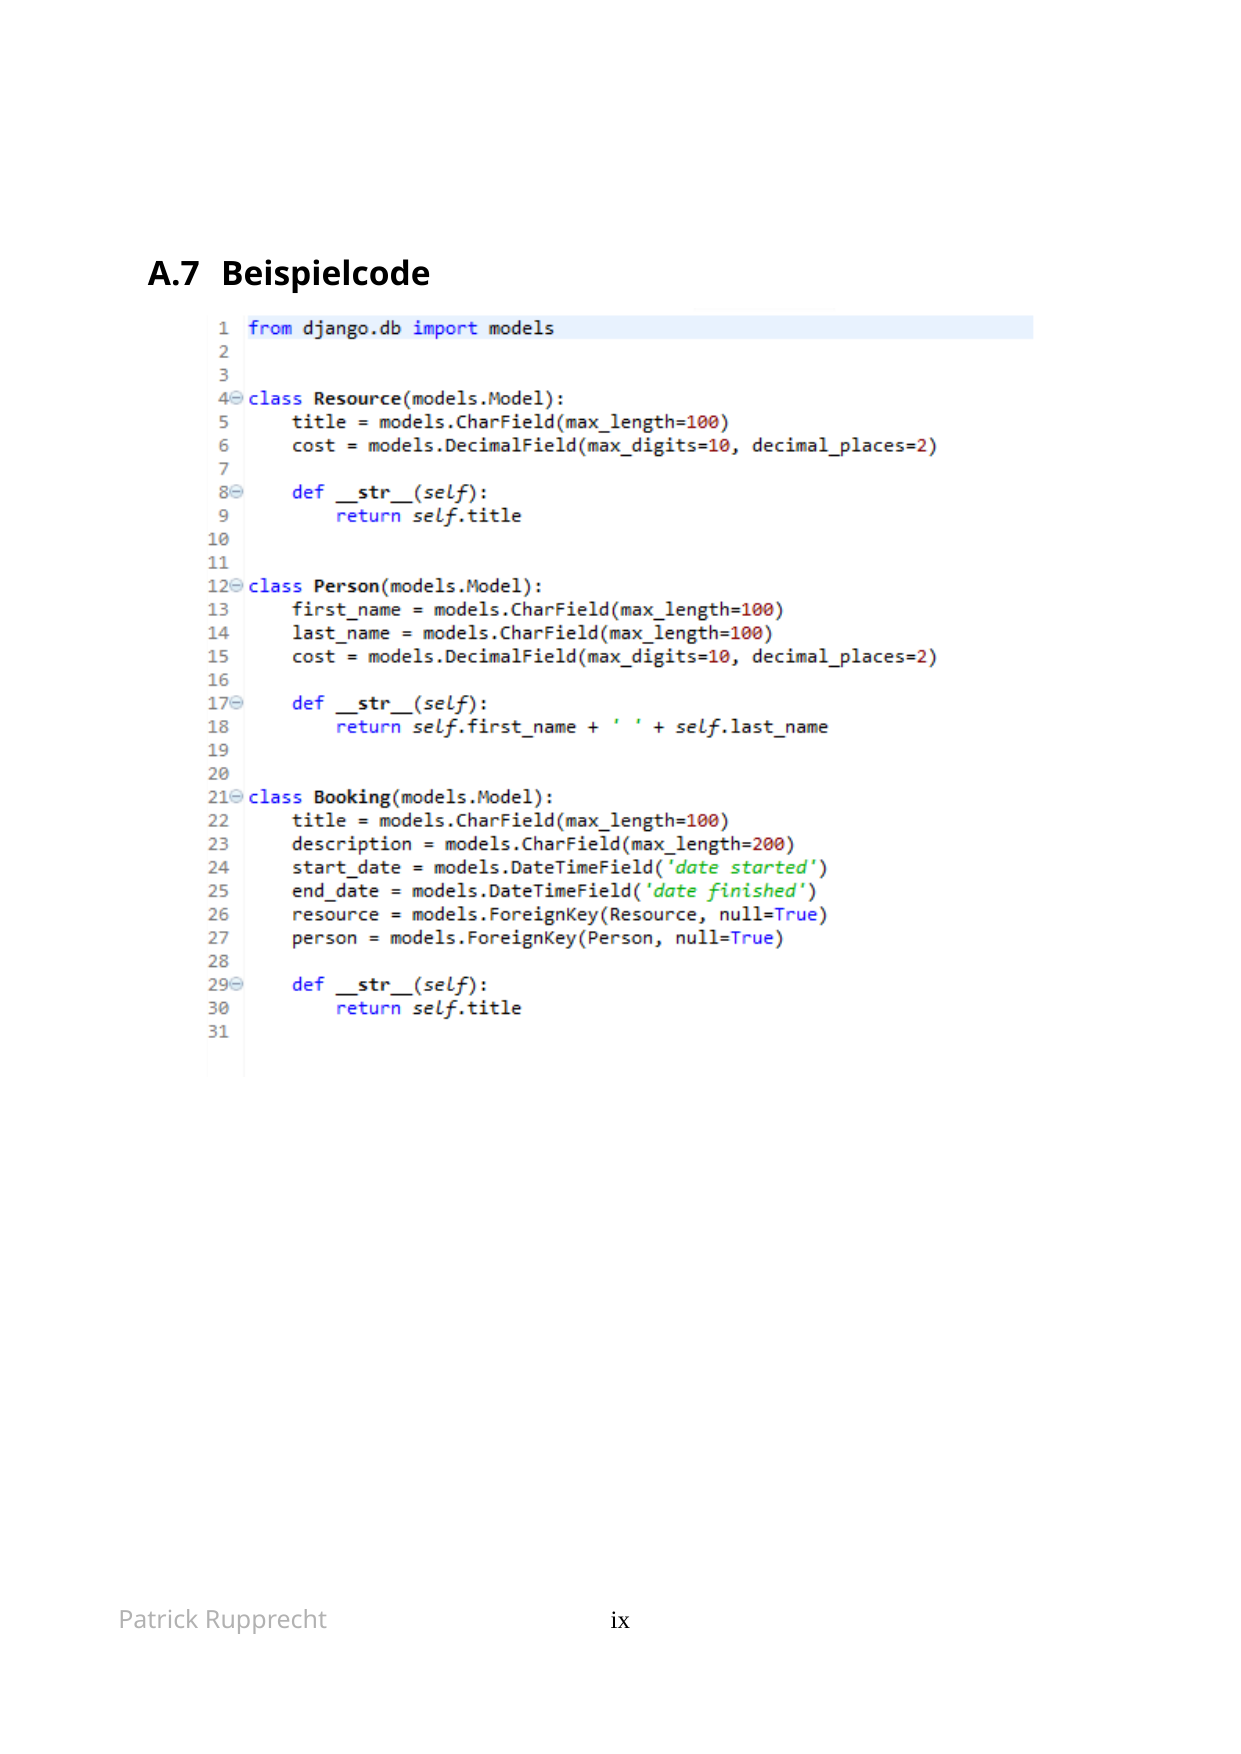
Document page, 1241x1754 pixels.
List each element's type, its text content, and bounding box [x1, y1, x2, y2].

picture [206, 308, 1034, 1077]
subtitle Beispielcode [148, 250, 1122, 296]
